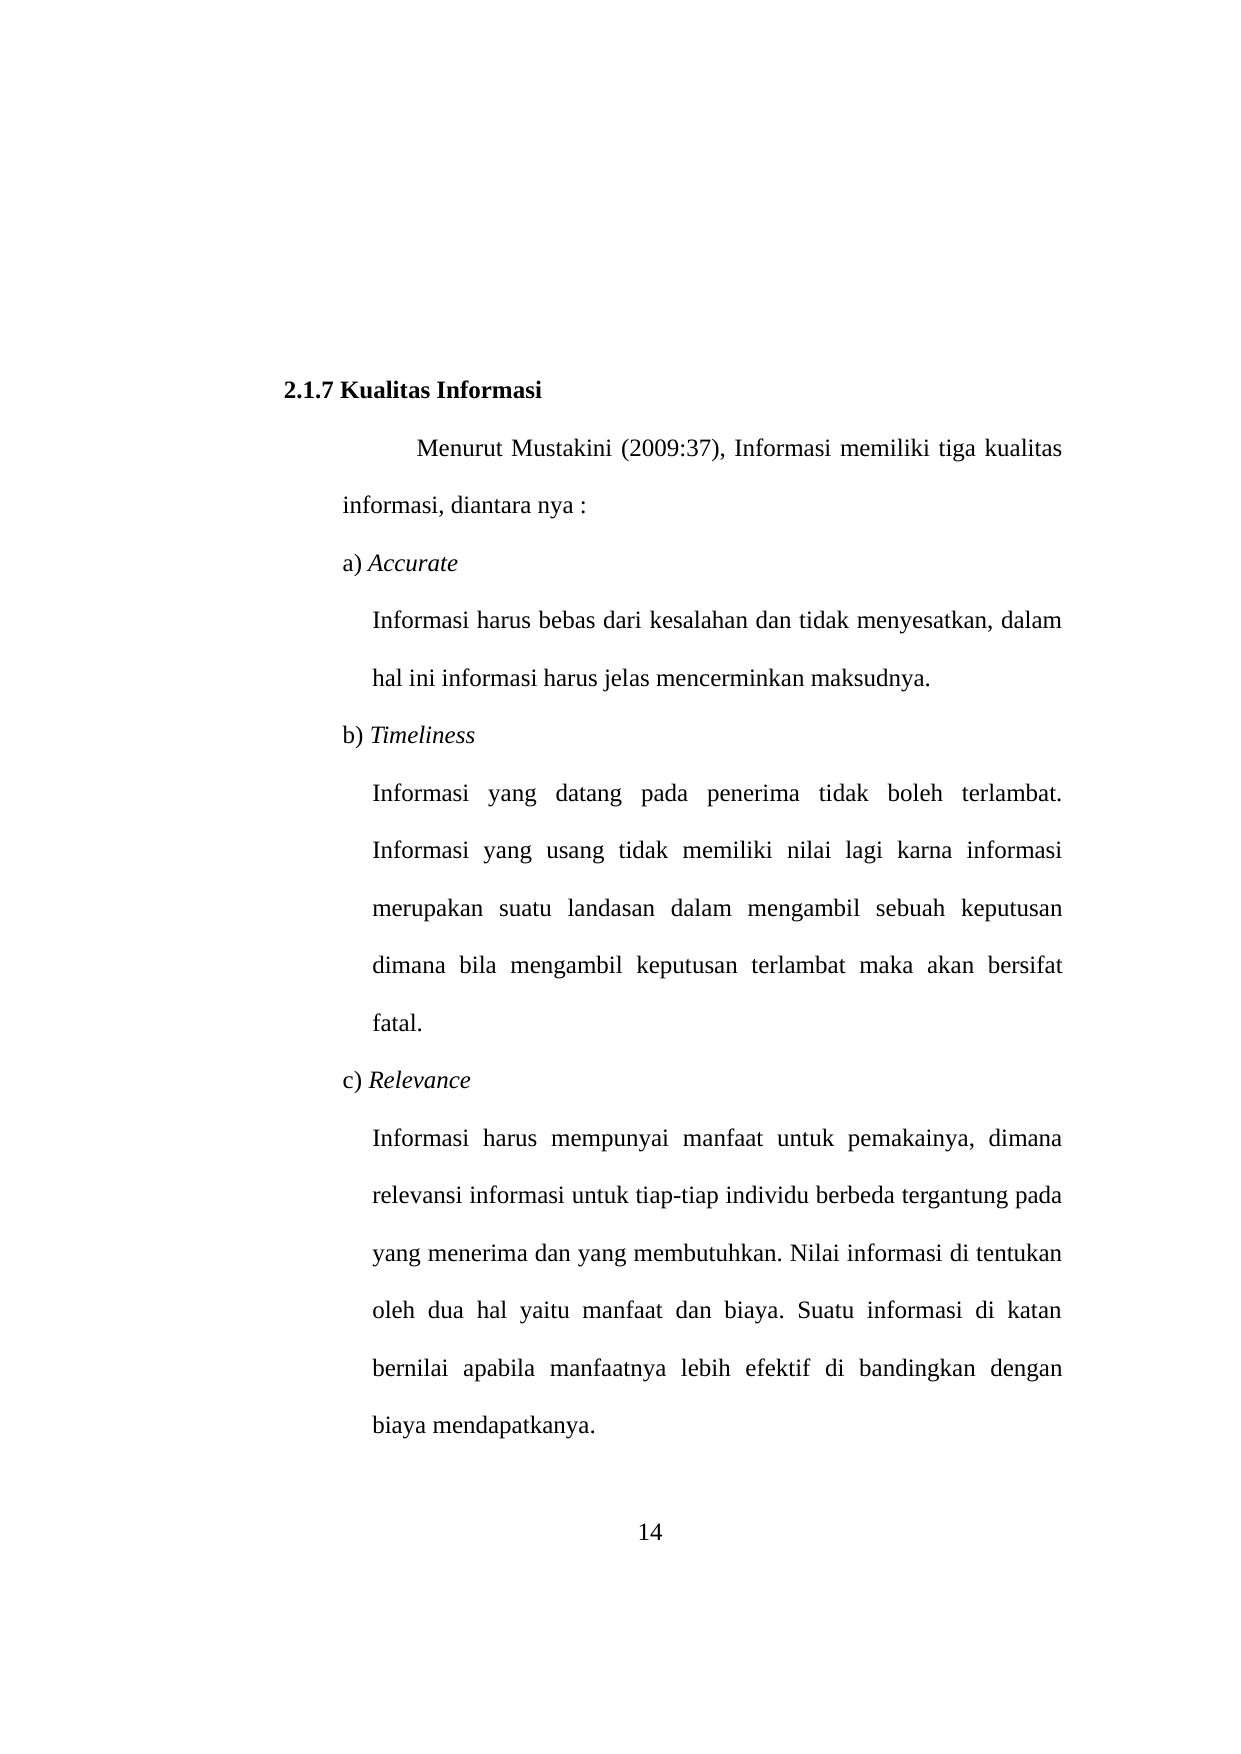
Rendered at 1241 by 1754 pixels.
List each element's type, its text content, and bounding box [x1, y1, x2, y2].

list Informasi harus bebas dari kesalahan dan tidak menyesatkan, dalam hal ini informasi harus jelas mencerminkan maksudnya. [372, 606, 1063, 692]
list Informasi yang datang pada penerima tidak boleh terlambat. Informasi yang usang tidak memiliki nilai lagi karna informasi merupakan suatu landasan dalam mengambil sebuah keputusan dimana bila mengambil keputusan terlambat maka akan bersifat fatal. [372, 778, 1063, 1037]
list b) Timeliness [342, 721, 1063, 749]
list Informasi harus mempunyai manfaat untuk pemakainya, dimana relevansi informasi untuk tiap-tiap individu berbeda tergantung pada yang menerima dan yang membutuhkan. Nilai informasi di tentukan oleh dua hal yaitu manfaat dan biaya. Suatu informasi di katan bernilai apabila manfaatnya lebih efektif di bandingkan dengan biaya mendapatkanya. [372, 1123, 1063, 1439]
text Menurut Mustakini (2009:37), Informasi memiliki tiga kualitas informasi, diantara nya : [342, 433, 1063, 519]
list a) Accurate [342, 548, 1063, 577]
text 2.1.7 Kualitas Informasi [283, 376, 1063, 404]
list c) Relevance [342, 1066, 1063, 1094]
